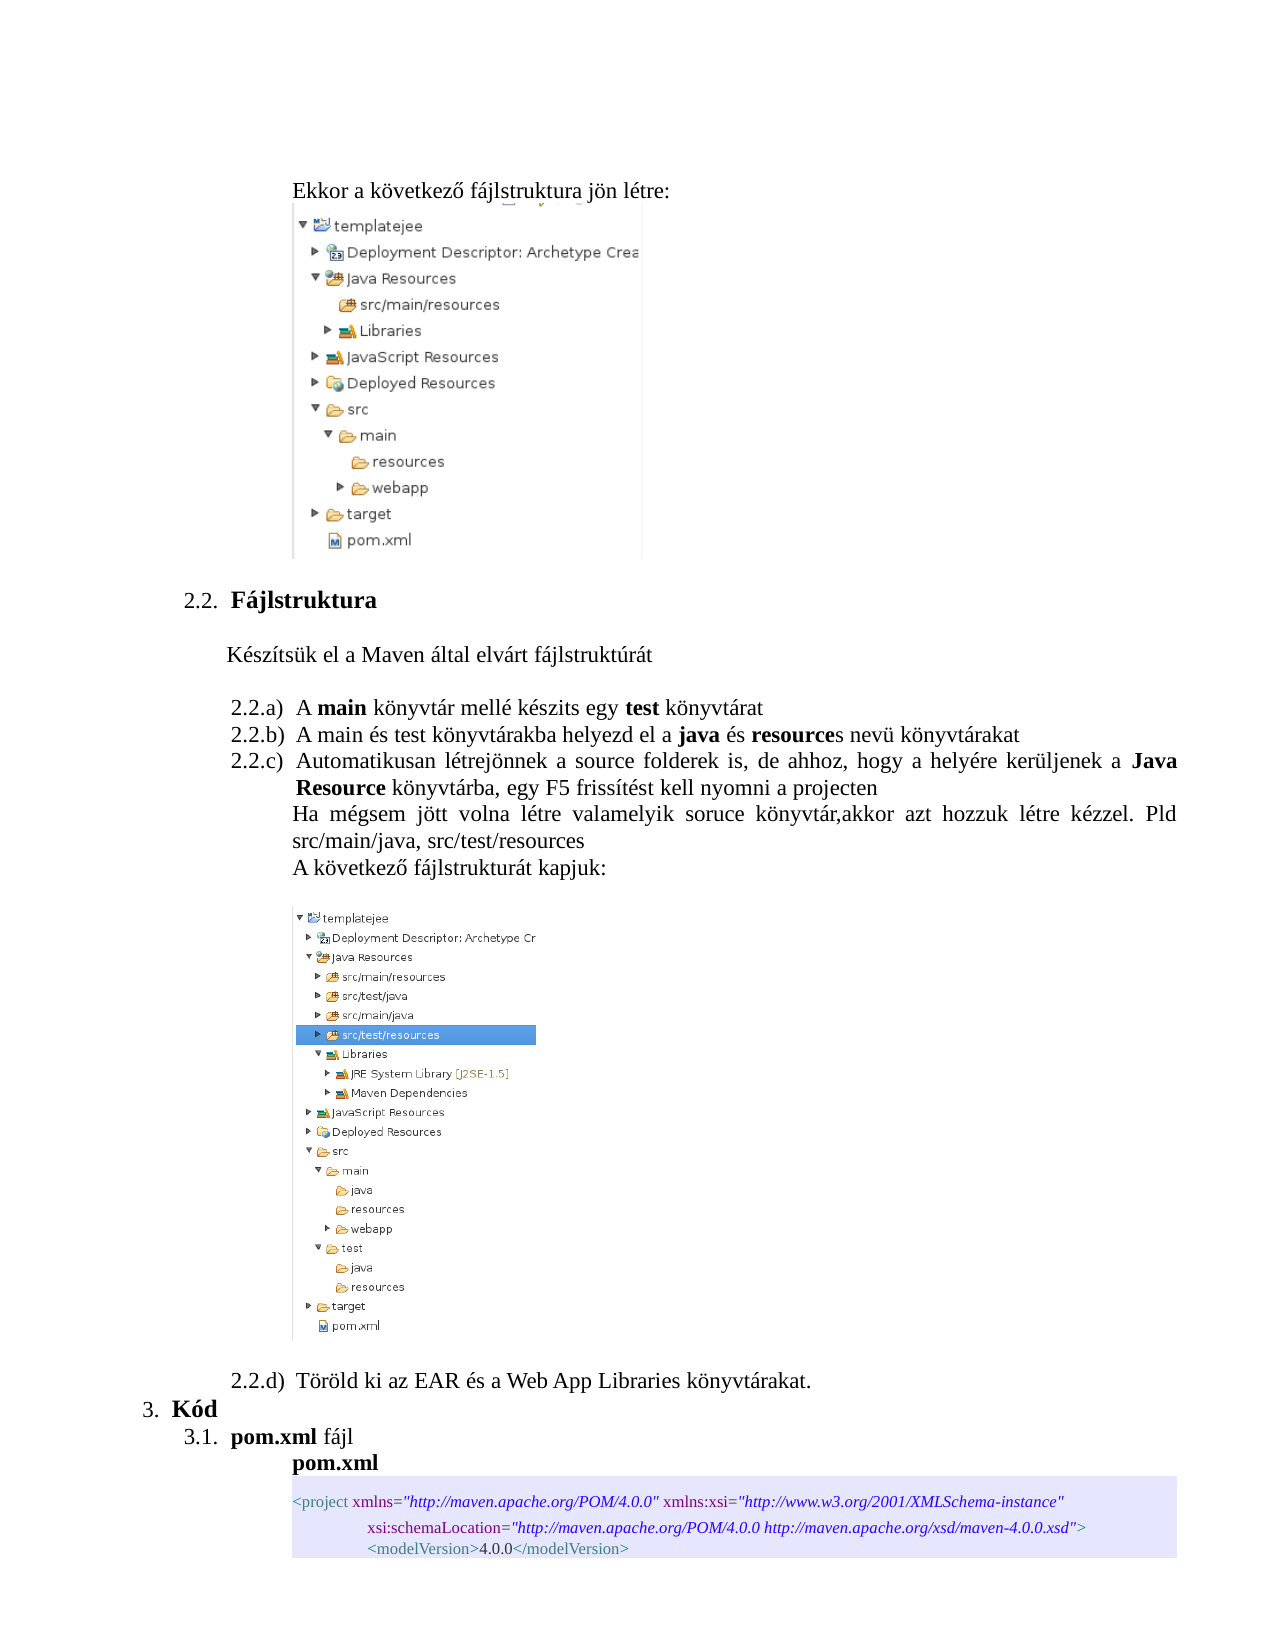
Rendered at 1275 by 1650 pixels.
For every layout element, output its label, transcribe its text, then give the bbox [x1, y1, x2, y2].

text xsi:schemaLocation="http://maven.apache.org/POM/4.0.0 http://maven.apache.org/xsd/maven-4.0.0.xsd"> [292, 1511, 1177, 1539]
subtitle Készítsük el a Maven által elvárt fájlstruktúrát [226, 641, 1177, 667]
picture [292, 906, 536, 1341]
text <modelVersion>4.0.0</modelVersion> [292, 1539, 1177, 1558]
subtitle Ekkor a következő fájlstruktura jön létre: [292, 177, 1177, 203]
subtitle A következő fájlstrukturát kapjuk: [292, 853, 1177, 880]
subtitle Töröld ki az EAR és a Web App Libraries könyvtárakat. [231, 1367, 1177, 1394]
text <project xmlns="http://maven.apache.org/POM/4.0.0" xmlns:xsi="http://www.w3.org/2001/XMLSchema-instance" [292, 1492, 1177, 1511]
picture [292, 203, 643, 559]
subtitle Fájlstruktura [183, 585, 1177, 614]
subtitle Automatikusan létrejönnek a source folderek is, de ahhoz, hogy a helyére kerüljenek a Java Resource könyvtárba, egy F5 frissítést kell nyomni a projecten [231, 747, 1177, 800]
subtitle Ha mégsem jött volna létre valamelyik soruce könyvtár,akkor azt hozzuk létre kézzel. Pld src/main/java, src/test/resources [292, 800, 1177, 853]
subtitle pom.xml fájl [183, 1423, 1177, 1449]
subtitle pom.xml [292, 1449, 1177, 1476]
subtitle A main könyvtár mellé készits egy test könyvtárat [231, 694, 1177, 721]
subtitle Kód [142, 1394, 1177, 1423]
subtitle A main és test könyvtárakba helyezd el a java és resources nevü könyvtárakat [231, 721, 1177, 747]
